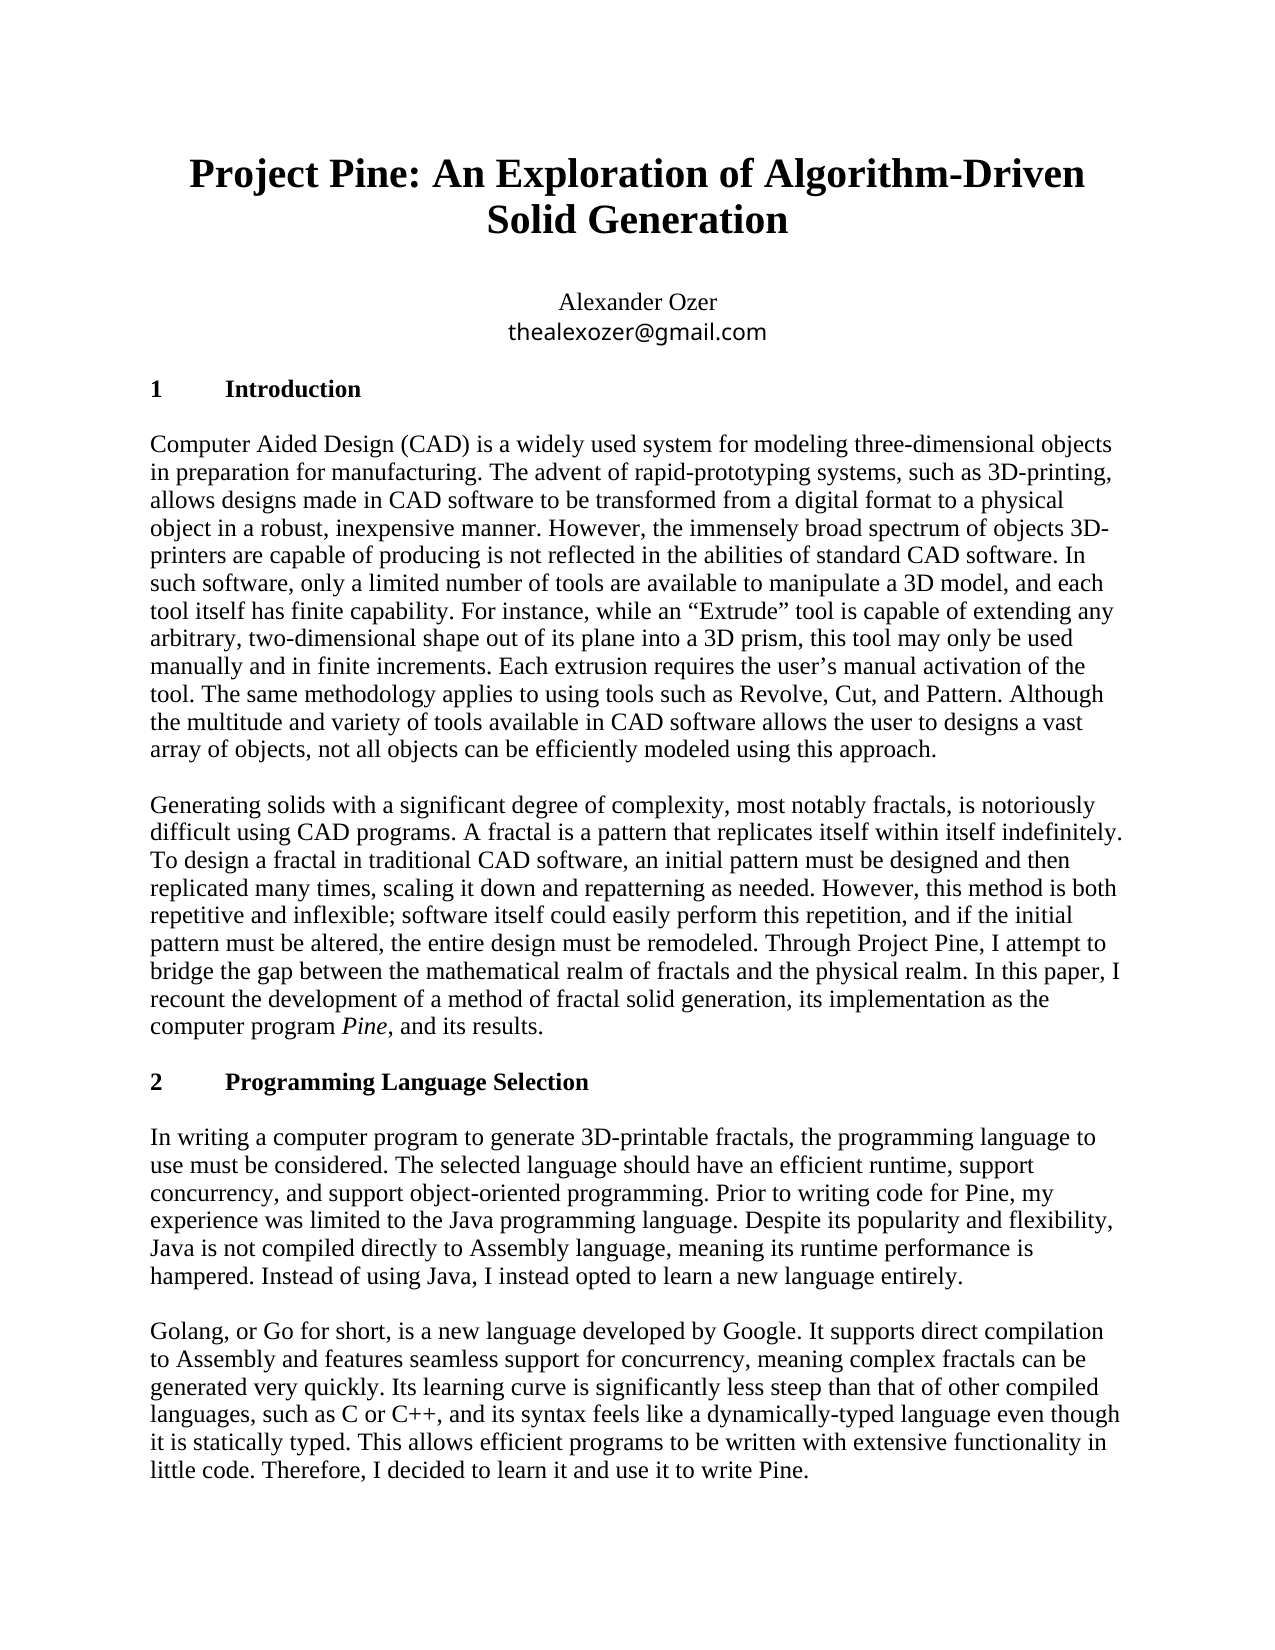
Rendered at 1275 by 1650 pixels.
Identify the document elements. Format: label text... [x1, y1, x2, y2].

text thealexozer@gmail.com [150, 316, 1125, 347]
text Project Pine: An Exploration of Algorithm-Driven Solid Generation [150, 150, 1125, 242]
text Computer Aided Design (CAD) is a widely used system for modeling three-dimensional objects in preparation for manufacturing. The advent of rapid-prototyping systems, such as 3D-printing, allows designs made in CAD software to be transformed from a digital format to a physical object in a robust, inexpensive manner. However, the immensely broad spectrum of objects 3D-printers are capable of producing is not reflected in the abilities of standard CAD software. In such software, only a limited number of tools are available to manipulate a 3D model, and each tool itself has finite capability. For instance, while an “Extrude” tool is capable of extending any arbitrary, two-dimensional shape out of its plane into a 3D prism, this tool may only be used manually and in finite increments. Each extrusion requires the user’s manual activation of the tool. The same methodology applies to using tools such as Revolve, Cut, and Pattern. Although the multitude and variety of tools available in CAD software allows the user to designs a vast array of objects, not all objects can be efficiently modeled using this approach. [150, 431, 1125, 763]
text 1 Introduction [150, 375, 1125, 403]
text Golang, or Go for short, is a new language developed by Google. It supports direct compilation to Assembly and features seamless support for concurrency, meaning complex fractals can be generated very quickly. Its learning curve is significantly less steep than that of other compiled languages, such as C or C++, and its syntax feels like a dynamically-typed language even though it is statically typed. This allows efficient programs to be written with extensive functionality in little code. Therefore, I decided to learn it and use it to write Pine. [150, 1317, 1125, 1483]
text 2 Programming Language Selection [150, 1068, 1125, 1096]
text In writing a computer program to generate 3D-printable fractals, the programming language to use must be considered. The selected language should have an efficient runtime, support concurrency, and support object-oriented programming. Prior to writing code for Pine, my experience was limited to the Java programming language. Despite its popularity and flexibility, Java is not compiled directly to Assembly language, meaning its runtime performance is hampered. Instead of using Java, I instead opted to learn a new language entirely. [150, 1123, 1125, 1289]
text Generating solids with a significant degree of complexity, most notably fractals, is notoriously difficult using CAD programs. A fractal is a pattern that replicates itself within itself indefinitely. To design a fractal in traditional CAD software, an initial pattern must be designed and then replicated many times, scaling it down and repatterning as needed. However, this method is both repetitive and inflexible; software itself could easily perform this repetition, and if the initial pattern must be altered, the entire design must be remodeled. Through Project Pine, I attempt to bridge the gap between the mathematical realm of fractals and the physical realm. In this paper, I recount the development of a method of fractal solid generation, its implementation as the computer program Pine, and its results. [150, 791, 1125, 1040]
text Alexander Ozer [150, 288, 1125, 316]
